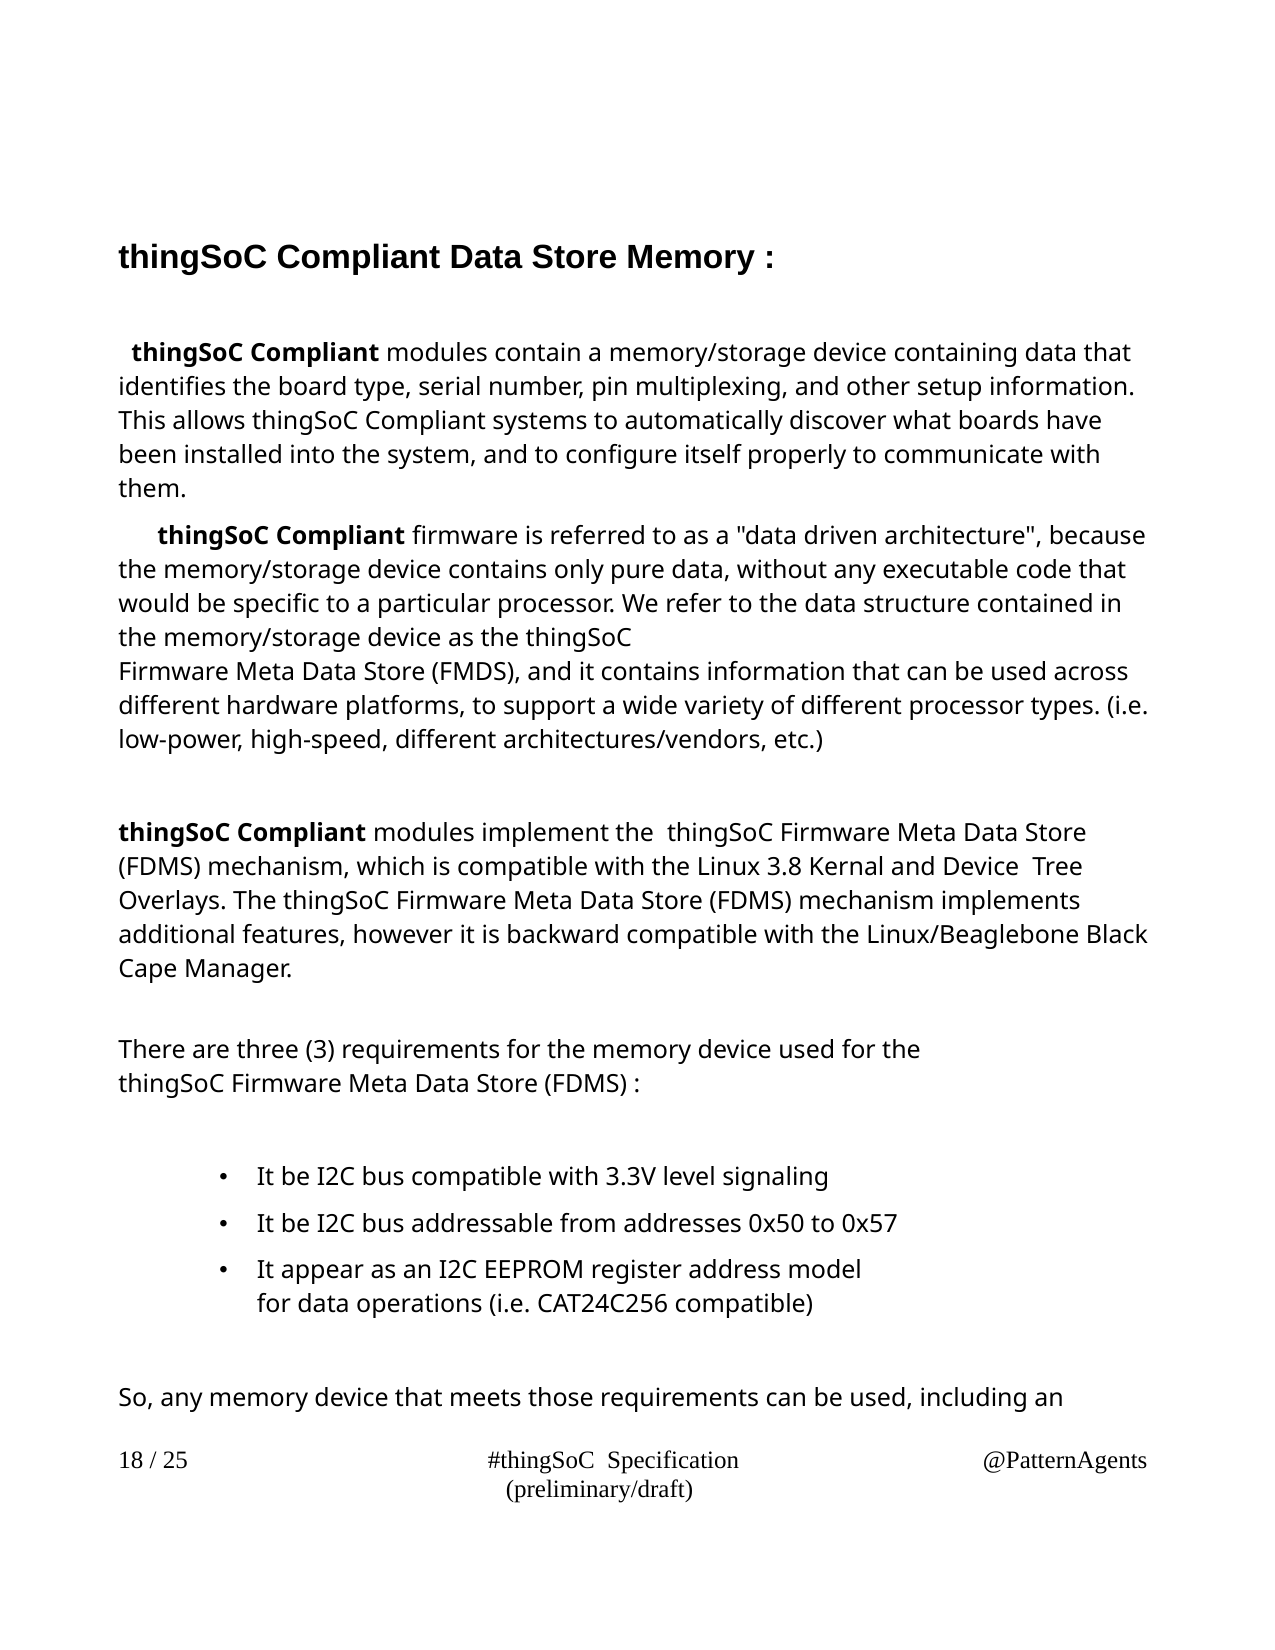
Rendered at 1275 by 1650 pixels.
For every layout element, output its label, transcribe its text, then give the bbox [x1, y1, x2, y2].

text There are three (3) requirements for the memory device used for the thingSoC Firmware Meta Data Store (FDMS) : [118, 1032, 1157, 1100]
list It appear as an I2C EEPROM register address model for data operations (i.e. CAT24C256 compatible) [219, 1252, 1157, 1320]
subtitle thingSoC Compliant Data Store Memory : [118, 237, 1157, 275]
list It be I2C bus compatible with 3.3V level signaling [219, 1159, 1157, 1193]
text thingSoC Compliant modules contain a memory/storage device containing data that identifies the board type, serial number, pin multiplexing, and other setup information. This allows thingSoC Compliant systems to automatically discover what boards have been installed into the system, and to configure itself properly to communicate with them. [118, 334, 1157, 505]
text thingSoC Compliant modules implement the thingSoC Firmware Meta Data Store (FDMS) mechanism, which is compatible with the Linux 3.8 Kernal and Device Tree Overlays. The thingSoC Firmware Meta Data Store (FDMS) mechanism implements additional features, however it is backward compatible with the Linux/Beaglebone Black Cape Manager. [118, 815, 1157, 1019]
text thingSoC Compliant firmware is referred to as a "data driven architecture", because the memory/storage device contains only pure data, without any executable code that would be specific to a particular processor. We refer to the data structure contained in the memory/storage device as the thingSoC Firmware Meta Data Store (FMDS), and it contains information that can be used across different hardware platforms, to support a wide variety of different processor types. (i.e. low-power, high-speed, different architectures/vendors, etc.) [118, 517, 1157, 756]
list It be I2C bus addressable from addresses 0x50 to 0x57 [219, 1205, 1157, 1239]
text So, any memory device that meets those requirements can be used, including an [118, 1379, 1157, 1413]
